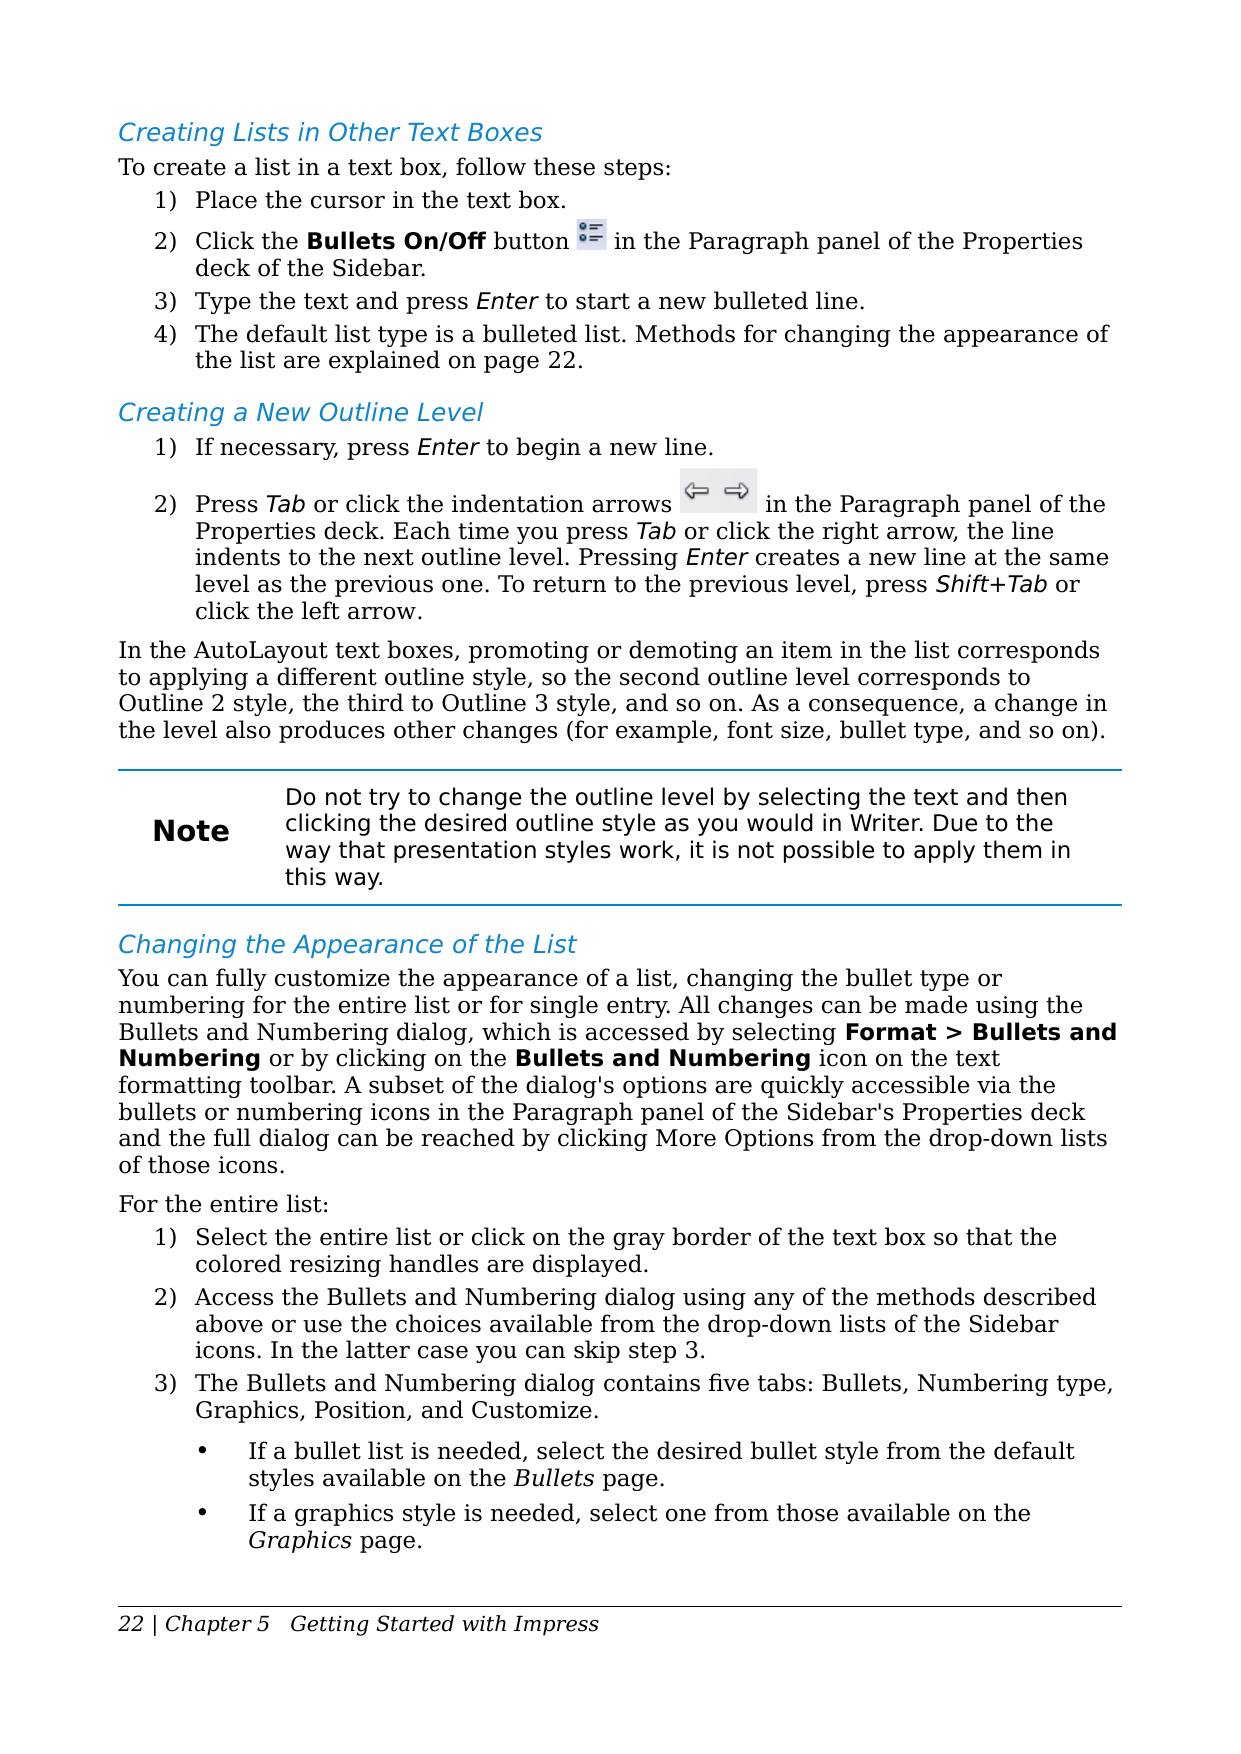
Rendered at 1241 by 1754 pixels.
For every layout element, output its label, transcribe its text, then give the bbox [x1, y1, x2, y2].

subtitle Changing the Appearance of the List [118, 930, 1122, 959]
list Access the Bullets and Numbering dialog using any of the methods described above or use the choices available from the drop-down lists of the Sidebar icons. In the latter case you can skip step 3. [177, 1284, 1122, 1364]
list Type the text and press Enter to start a new bulleted line. [177, 288, 1122, 315]
list The default list type is a bulleted list. Methods for changing the appearance of the list are explained on page 22. [177, 321, 1122, 374]
list Click the Bullets On/Off button in the Paragraph panel of the Properties deck of the Sidebar. [177, 220, 1122, 282]
picture [679, 467, 758, 513]
list For the entire list: [118, 1191, 1122, 1218]
list Place the cursor in the text box. [177, 187, 1122, 213]
list If a bullet list is needed, select the desired bullet style from the default styles available on the Bullets page. [195, 1436, 1122, 1492]
list Select the entire list or click on the gray border of the text box so that the colored resizing handles are displayed. [177, 1224, 1122, 1278]
text You can fully customize the appearance of a list, changing the bullet type or numbering for the entire list or for single entry. All changes can be made using the Bullets and Numbering dialog, which is accessed by selecting Format > Bullets and Numbering or by clicking on the Bullets and Numbering icon on the text formatting toolbar. A subset of the dialog's options are quickly accessible via the bullets or numbering icons in the Paragraph panel of the Sidebar's Properties deck and the full dialog can be reached by clicking More Options from the drop-down lists of those icons. [118, 966, 1122, 1179]
table_header Note [118, 771, 263, 903]
list If a graphics style is needed, select one from those available on the Graphics page. [195, 1498, 1122, 1554]
list If necessary, press Enter to begin a new line. [177, 434, 1122, 461]
table_header Do not try to change the outline level by selecting the text and then clicking the desired outline style as you would in Writer. Due to the way that presentation styles work, it is not possible to apply them in this way. [264, 771, 1122, 903]
list Press Tab or click the indentation arrows in the Paragraph panel of the Properties deck. Each time you press Tab or click the right arrow, the line indents to the next outline level. Pressing Enter creates a new line at the same level as the previous one. To return to the previous level, press Shift+Tab or click the left arrow. [177, 467, 1122, 624]
text In the AutoLayout text boxes, promoting or demoting an item in the list corresponds to applying a different outline style, so the second outline level corresponds to Outline 2 style, the third to Outline 3 style, and so on. As a consequence, a change in the level also produces other changes (for example, font size, bullet type, and so on). [118, 637, 1122, 744]
list The Bullets and Numbering dialog contains five tabs: Bullets, Numbering type, Graphics, Position, and Customize. [177, 1370, 1122, 1424]
subtitle Creating Lists in Other Text Boxes [118, 118, 1122, 147]
list To create a list in a text box, follow these steps: [118, 154, 1122, 180]
picture [576, 219, 607, 250]
subtitle Creating a New Outline Level [118, 399, 1122, 428]
